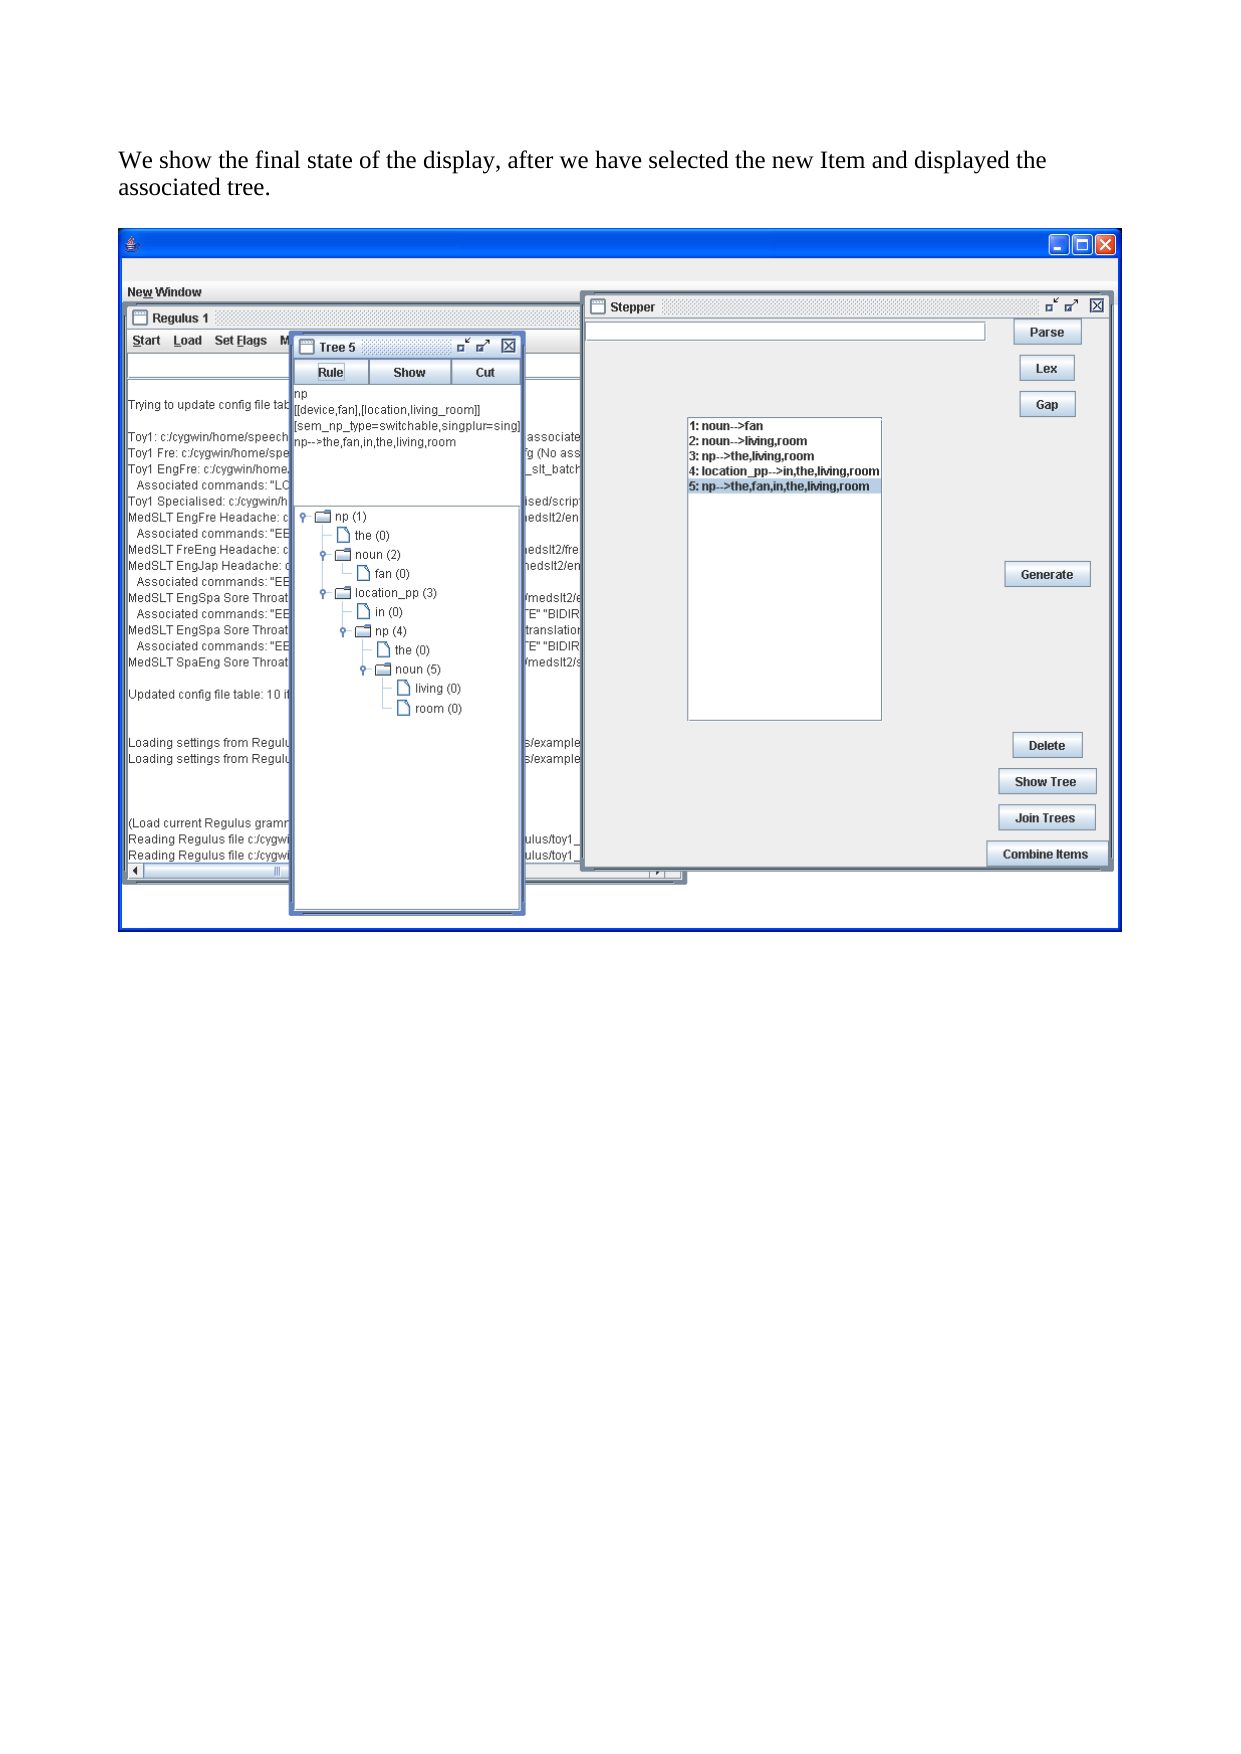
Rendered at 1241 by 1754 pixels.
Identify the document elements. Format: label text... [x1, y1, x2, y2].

text We show the final state of the display, after we have selected the new Item and displayed the associated tree. [118, 146, 1122, 201]
picture [118, 228, 1122, 932]
